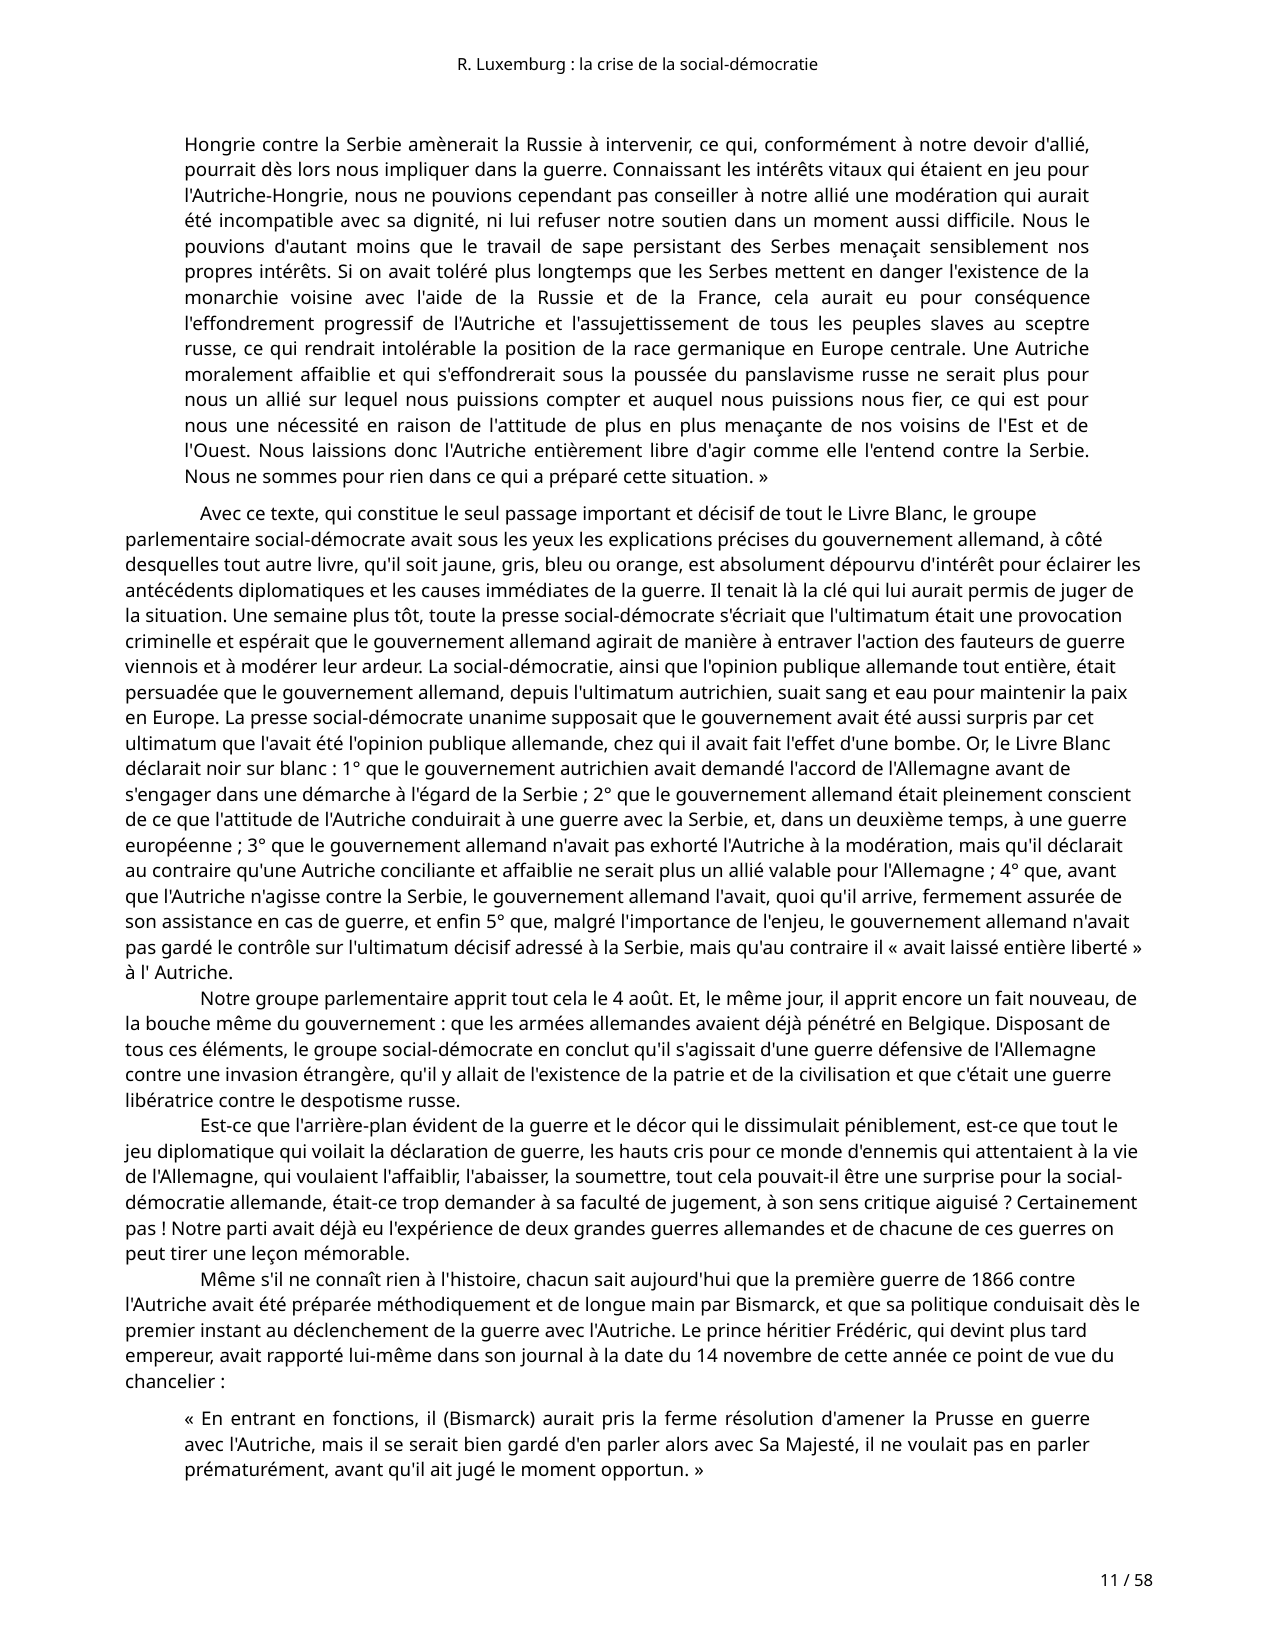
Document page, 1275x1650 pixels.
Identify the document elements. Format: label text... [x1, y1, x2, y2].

text Notre groupe parlementaire apprit tout cela le 4 août. Et, le même jour, il apprit encore un fait nouveau, de la bouche même du gouvernement : que les armées allemandes avaient déjà pénétré en Belgique. Disposant de tous ces éléments, le groupe social-démocrate en conclut qu'il s'agissait d'une guerre défensive de l'Allemagne contre une invasion étrangère, qu'il y allait de l'existence de la patrie et de la civilisation et que c'était une guerre libératrice contre le despotisme russe. [125, 985, 1150, 1113]
text « En entrant en fonctions, il (Bismarck) aurait pris la ferme résolution d'amener la Prusse en guerre avec l'Autriche, mais il se serait bien gardé d'en parler alors avec Sa Majesté, il ne voulait pas en parler prématurément, avant qu'il ait jugé le moment opportun. » [184, 1405, 1091, 1482]
text Avec ce texte, qui constitue le seul passage important et décisif de tout le Livre Blanc, le groupe parlementaire social-démocrate avait sous les yeux les explications précises du gouvernement allemand, à côté desquelles tout autre livre, qu'il soit jaune, gris, bleu ou orange, est absolument dépourvu d'intérêt pour éclairer les antécédents diplomatiques et les causes immédiates de la guerre. Il tenait là la clé qui lui aurait permis de juger de la situation. Une semaine plus tôt, toute la presse social-démocrate s'écriait que l'ultimatum était une provocation criminelle et espérait que le gouvernement allemand agirait de manière à entraver l'action des fauteurs de guerre viennois et à modérer leur ardeur. La social-démocratie, ainsi que l'opinion publique allemande tout entière, était persuadée que le gouvernement allemand, depuis l'ultimatum autrichien, suait sang et eau pour maintenir la paix en Europe. La presse social-démocrate unanime supposait que le gouvernement avait été aussi surpris par cet ultimatum que l'avait été l'opinion publique allemande, chez qui il avait fait l'effet d'une bombe. Or, le Livre Blanc déclarait noir sur blanc : 1° que le gouvernement autrichien avait demandé l'accord de l'Allemagne avant de s'engager dans une démarche à l'égard de la Serbie ; 2° que le gouvernement allemand était pleinement conscient de ce que l'attitude de l'Autriche conduirait à une guerre avec la Serbie, et, dans un deuxième temps, à une guerre européenne ; 3° que le gouvernement allemand n'avait pas exhorté l'Autriche à la modération, mais qu'il déclarait au contraire qu'une Autriche conciliante et affaiblie ne serait plus un allié valable pour l'Allemagne ; 4° que, avant que l'Autriche n'agisse contre la Serbie, le gouvernement allemand l'avait, quoi qu'il arrive, fermement assurée de son assistance en cas de guerre, et enfin 5° que, malgré l'importance de l'enjeu, le gouvernement allemand n'avait pas gardé le contrôle sur l'ultimatum décisif adressé à la Serbie, mais qu'au contraire il « avait laissé entière liberté » à l' Autriche. [125, 500, 1150, 985]
text Est-ce que l'arrière-plan évident de la guerre et le décor qui le dissimulait péniblement, est-ce que tout le jeu diplomatique qui voilait la déclaration de guerre, les hauts cris pour ce monde d'ennemis qui attentaient à la vie de l'Allemagne, qui voulaient l'affaiblir, l'abaisser, la soumettre, tout cela pouvait-il être une surprise pour la social-démocratie allemande, était-ce trop demander à sa faculté de jugement, à son sens critique aiguisé ? Certainement pas ! Notre parti avait déjà eu l'expérience de deux grandes guerres allemandes et de chacune de ces guerres on peut tirer une leçon mémorable. [125, 1113, 1150, 1266]
text Hongrie contre la Serbie amènerait la Russie à intervenir, ce qui, conformément à notre devoir d'allié, pourrait dès lors nous impliquer dans la guerre. Connaissant les intérêts vitaux qui étaient en jeu pour l'Autriche-Hongrie, nous ne pouvions cependant pas conseiller à notre allié une modération qui aurait été incompatible avec sa dignité, ni lui refuser notre soutien dans un moment aussi difficile. Nous le pouvions d'autant moins que le travail de sape persistant des Serbes menaçait sensiblement nos propres intérêts. Si on avait toléré plus longtemps que les Serbes mettent en danger l'existence de la monarchie voisine avec l'aide de la Russie et de la France, cela aurait eu pour conséquence l'effondrement progressif de l'Autriche et l'assujettissement de tous les peuples slaves au sceptre russe, ce qui rendrait intolérable la position de la race germanique en Europe centrale. Une Autriche moralement affaiblie et qui s'effondrerait sous la poussée du panslavisme russe ne serait plus pour nous un allié sur lequel nous puissions compter et auquel nous puissions nous fier, ce qui est pour nous une nécessité en raison de l'attitude de plus en plus menaçante de nos voisins de l'Est et de l'Ouest. Nous laissions donc l'Autriche entièrement libre d'agir comme elle l'entend contre la Serbie. Nous ne sommes pour rien dans ce qui a préparé cette situation. » [184, 131, 1091, 488]
text Même s'il ne connaît rien à l'histoire, chacun sait aujourd'hui que la première guerre de 1866 contre l'Autriche avait été préparée méthodiquement et de longue main par Bismarck, et que sa politique conduisait dès le premier instant au déclenchement de la guerre avec l'Autriche. Le prince héritier Frédéric, qui devint plus tard empereur, avait rapporté lui-même dans son journal à la date du 14 novembre de cette année ce point de vue du chancelier : [125, 1266, 1150, 1393]
